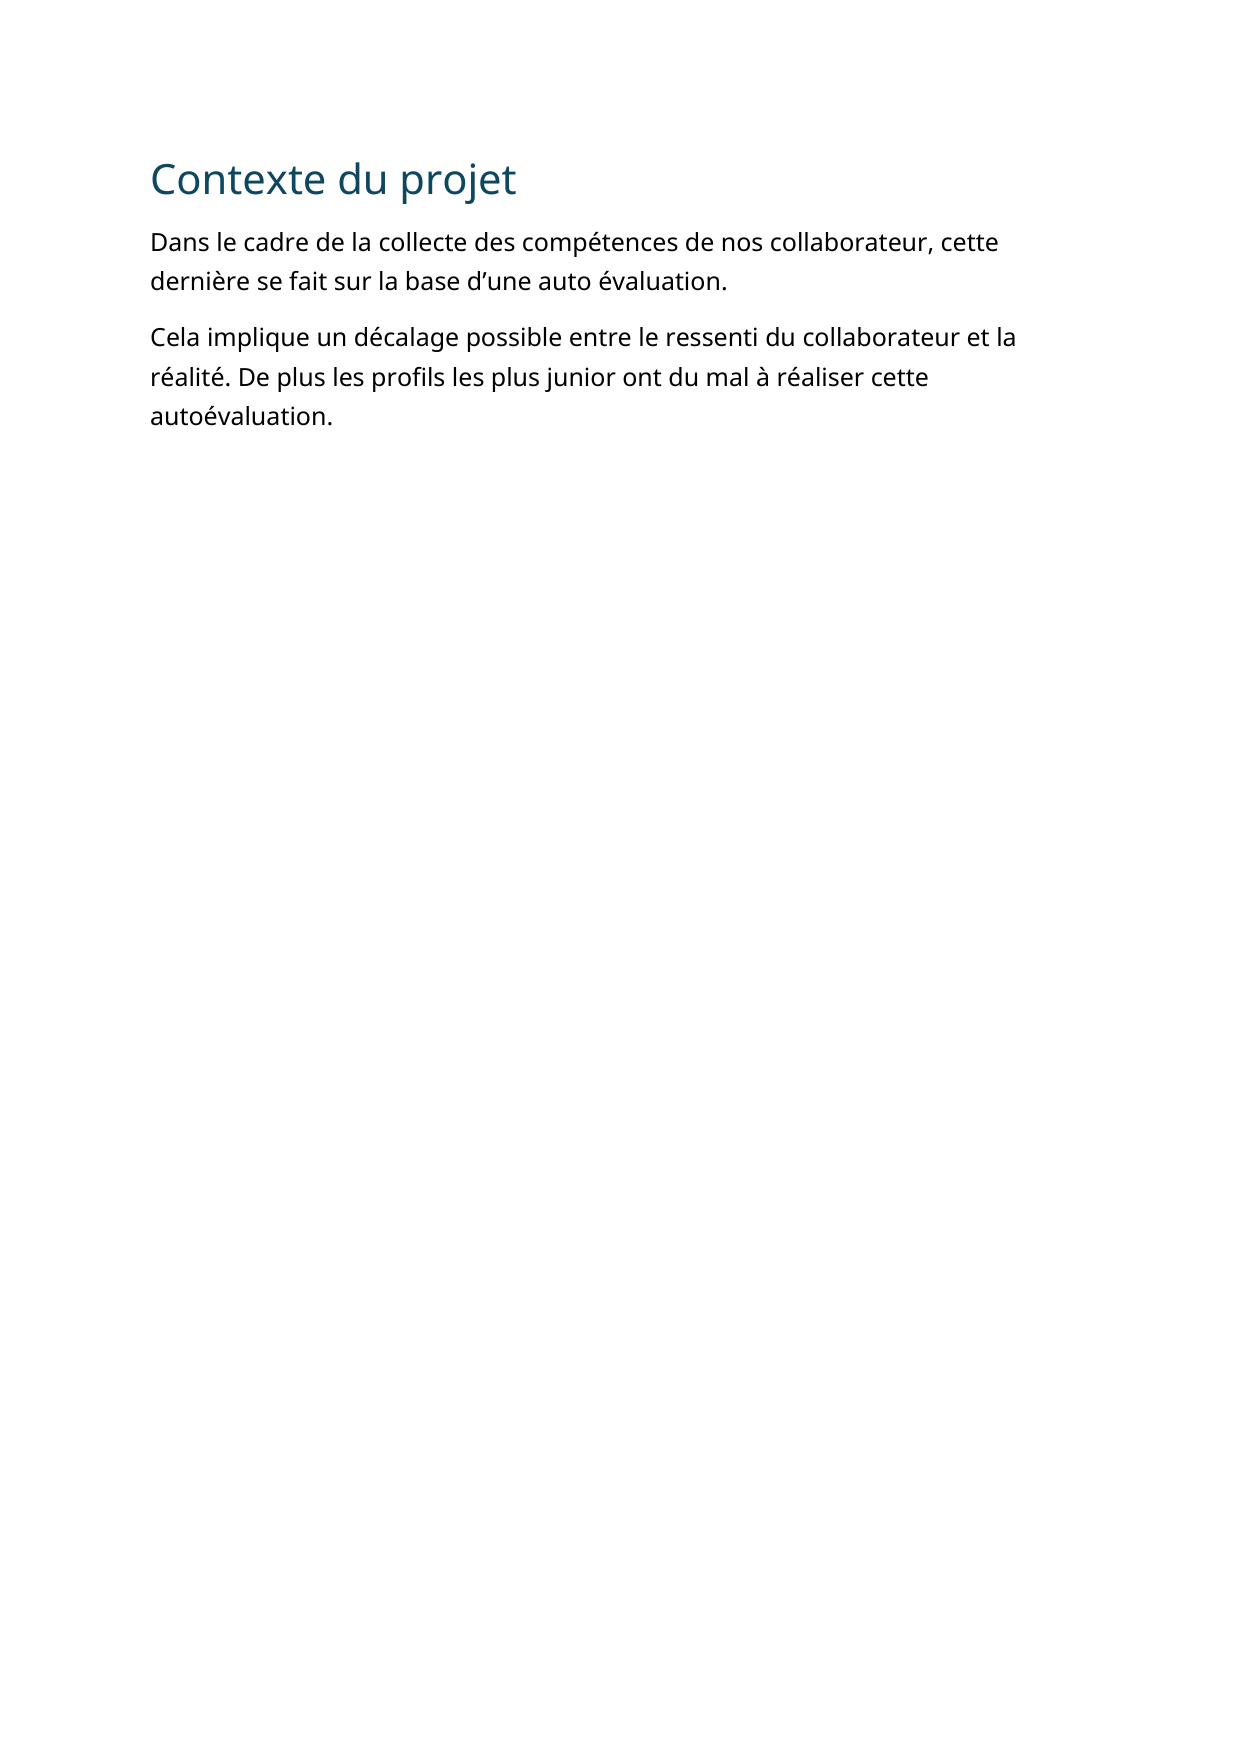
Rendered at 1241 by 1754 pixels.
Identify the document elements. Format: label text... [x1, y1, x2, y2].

text Cela implique un décalage possible entre le ressenti du collaborateur et la réalité. De plus les profils les plus junior ont du mal à réaliser cette autoévaluation. [150, 320, 1090, 433]
subtitle Contexte du projet [150, 150, 1090, 207]
text Dans le cadre de la collecte des compétences de nos collaborateur, cette dernière se fait sur la base d’une auto évaluation. [150, 224, 1090, 298]
